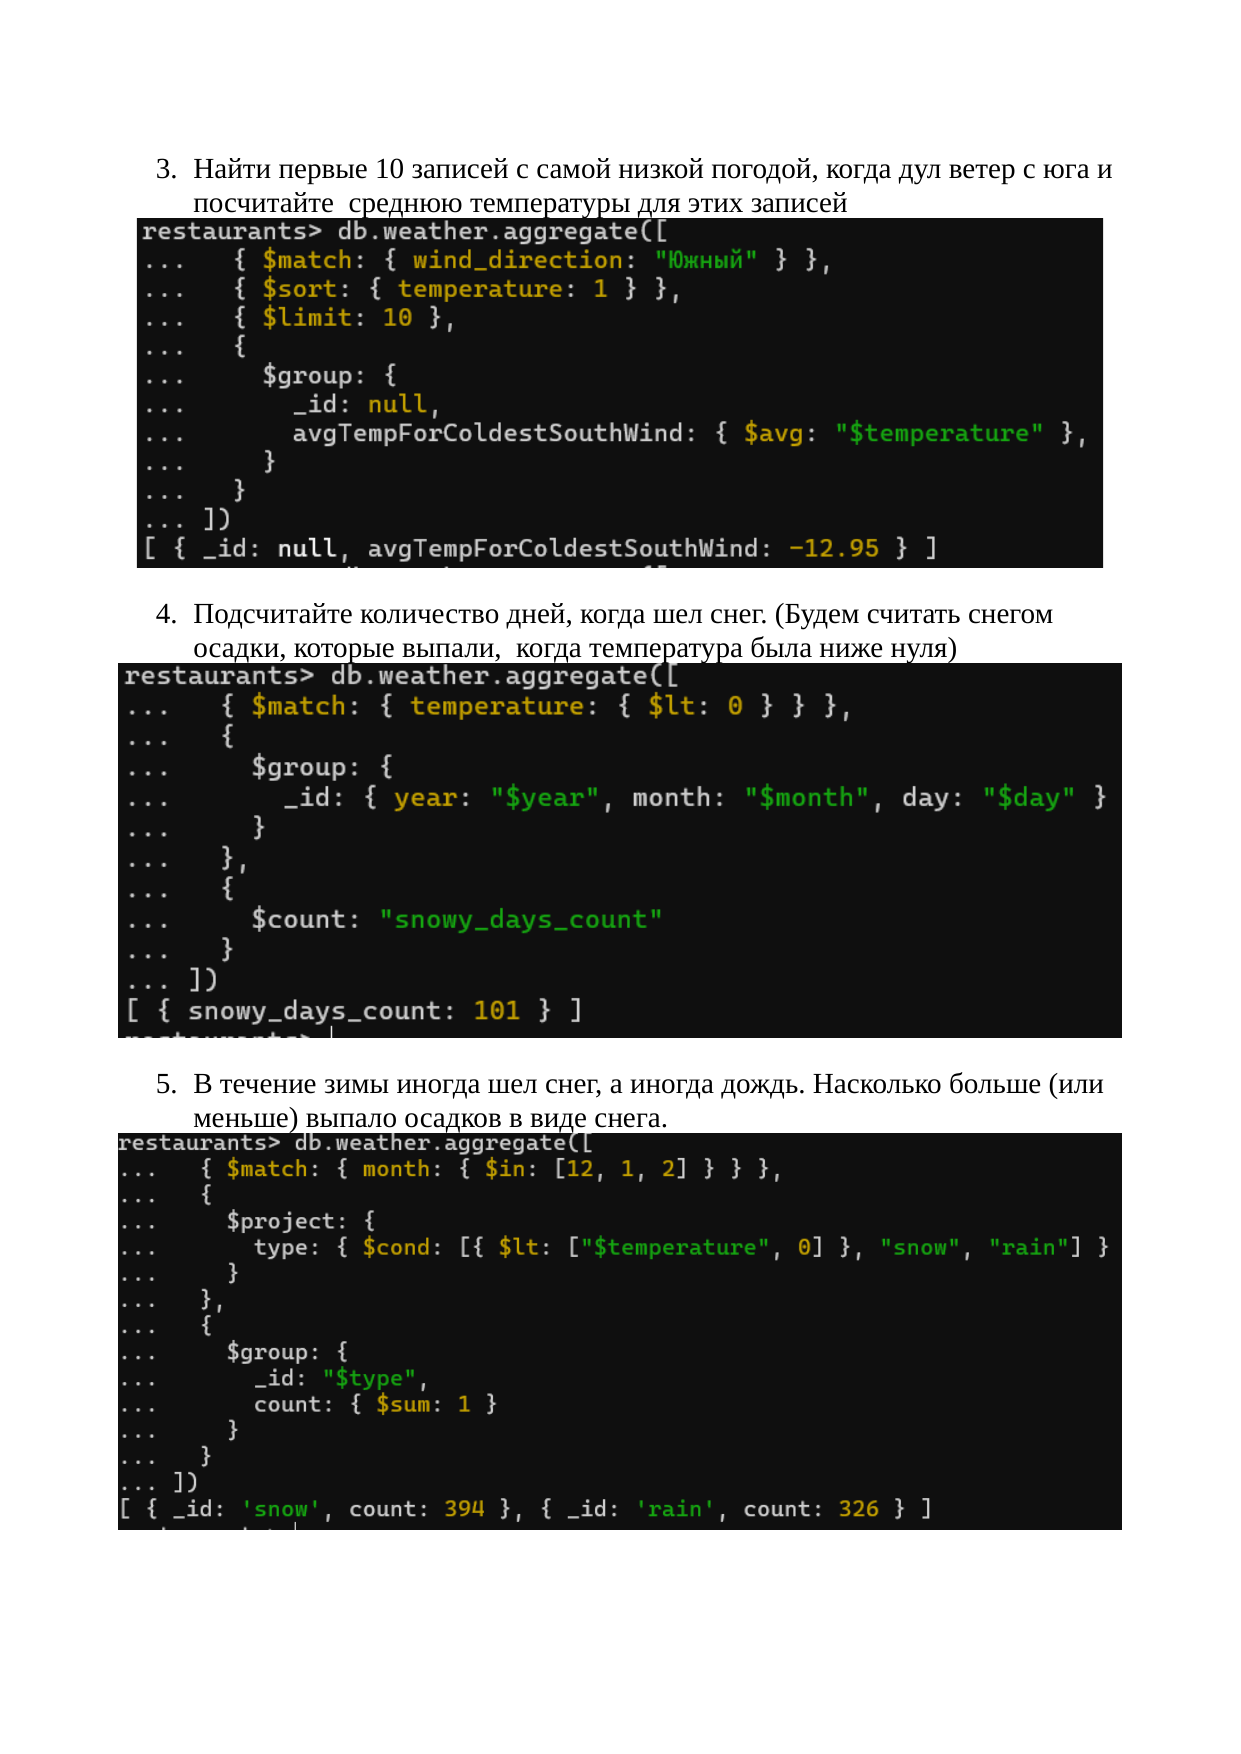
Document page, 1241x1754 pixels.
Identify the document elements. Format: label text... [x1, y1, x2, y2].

list Подсчитайте количество дней, когда шел снег. (Будем считать снегом осадки, которые выпали, когда температура была ниже нуля) [156, 597, 1122, 663]
list В течение зимы иногда шел снег, а иногда дождь. Насколько больше (или меньше) выпало осадков в виде снега. [156, 1067, 1122, 1133]
picture [118, 663, 1122, 1038]
picture [136, 218, 1104, 568]
list Найти первые 10 записей с самой низкой погодой, когда дул ветер с юга и посчитайте среднюю температуры для этих записей [156, 152, 1122, 219]
picture [118, 1133, 1122, 1530]
